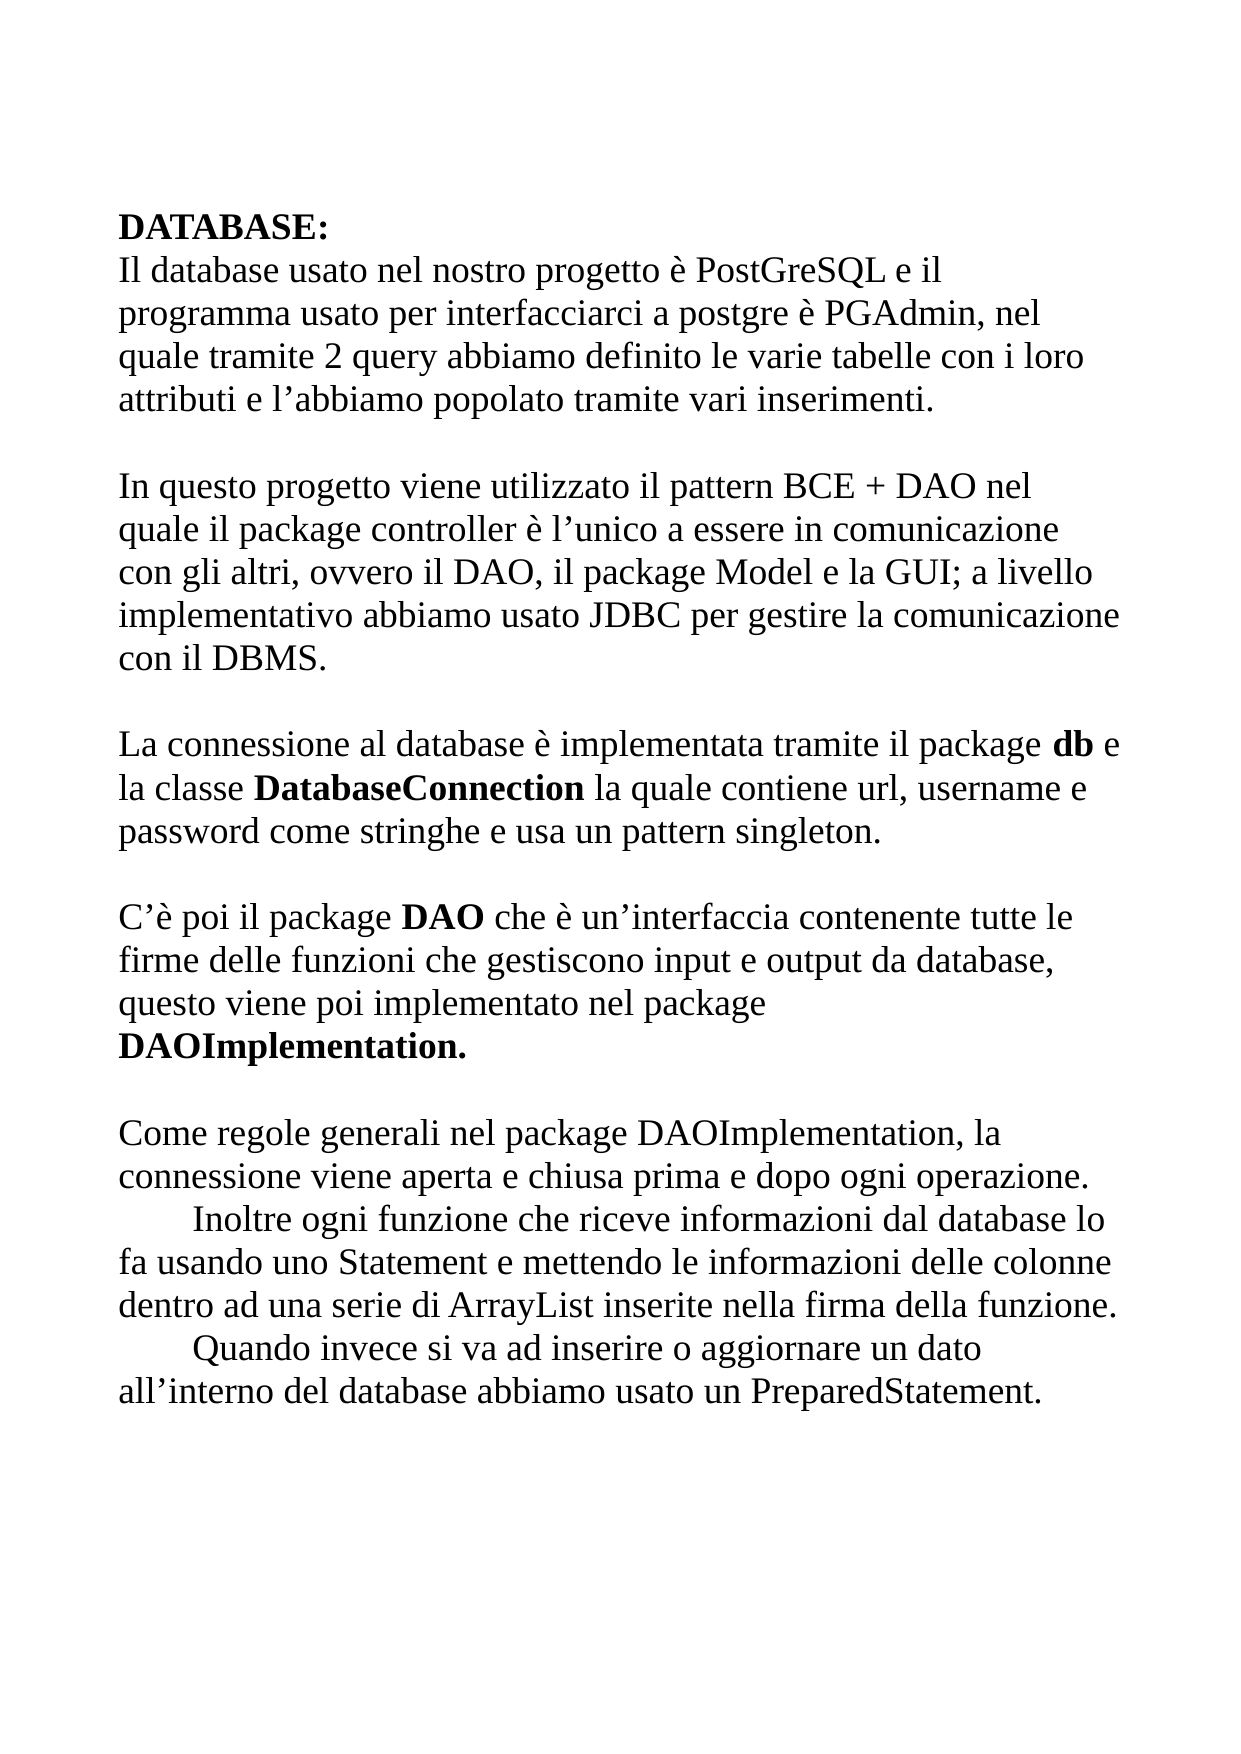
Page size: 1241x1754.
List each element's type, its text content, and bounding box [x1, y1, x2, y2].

text Quando invece si va ad inserire o aggiornare un dato all’interno del database abbiamo usato un PreparedStatement. [118, 1326, 1122, 1412]
text In questo progetto viene utilizzato il pattern BCE + DAO nel quale il package controller è l’unico a essere in comunicazione con gli altri, ovvero il DAO, il package Model e la GUI; a livello implementativo abbiamo usato JDBC per gestire la comunicazione con il DBMS. [118, 463, 1122, 679]
text DATABASE: [118, 204, 1122, 247]
text Il database usato nel nostro progetto è PostGreSQL e il programma usato per interfacciarci a postgre è PGAdmin, nel quale tramite 2 query abbiamo definito le varie tabelle con i loro attributi e l’abbiamo popolato tramite vari inserimenti. [118, 247, 1122, 420]
text La connessione al database è implementata tramite il package db e la classe DatabaseConnection la quale contiene url, username e password come stringhe e usa un pattern singleton. [118, 722, 1122, 851]
text Come regole generali nel package DAOImplementation, la connessione viene aperta e chiusa prima e dopo ogni operazione. Inoltre ogni funzione che riceve informazioni dal database lo fa usando uno Statement e mettendo le informazioni delle colonne dentro ad una serie di ArrayList inserite nella firma della funzione. [118, 1110, 1122, 1326]
text C’è poi il package DAO che è un’interfaccia contenente tutte le firme delle funzioni che gestiscono input e output da database, questo viene poi implementato nel package DAOImplementation. [118, 894, 1122, 1067]
